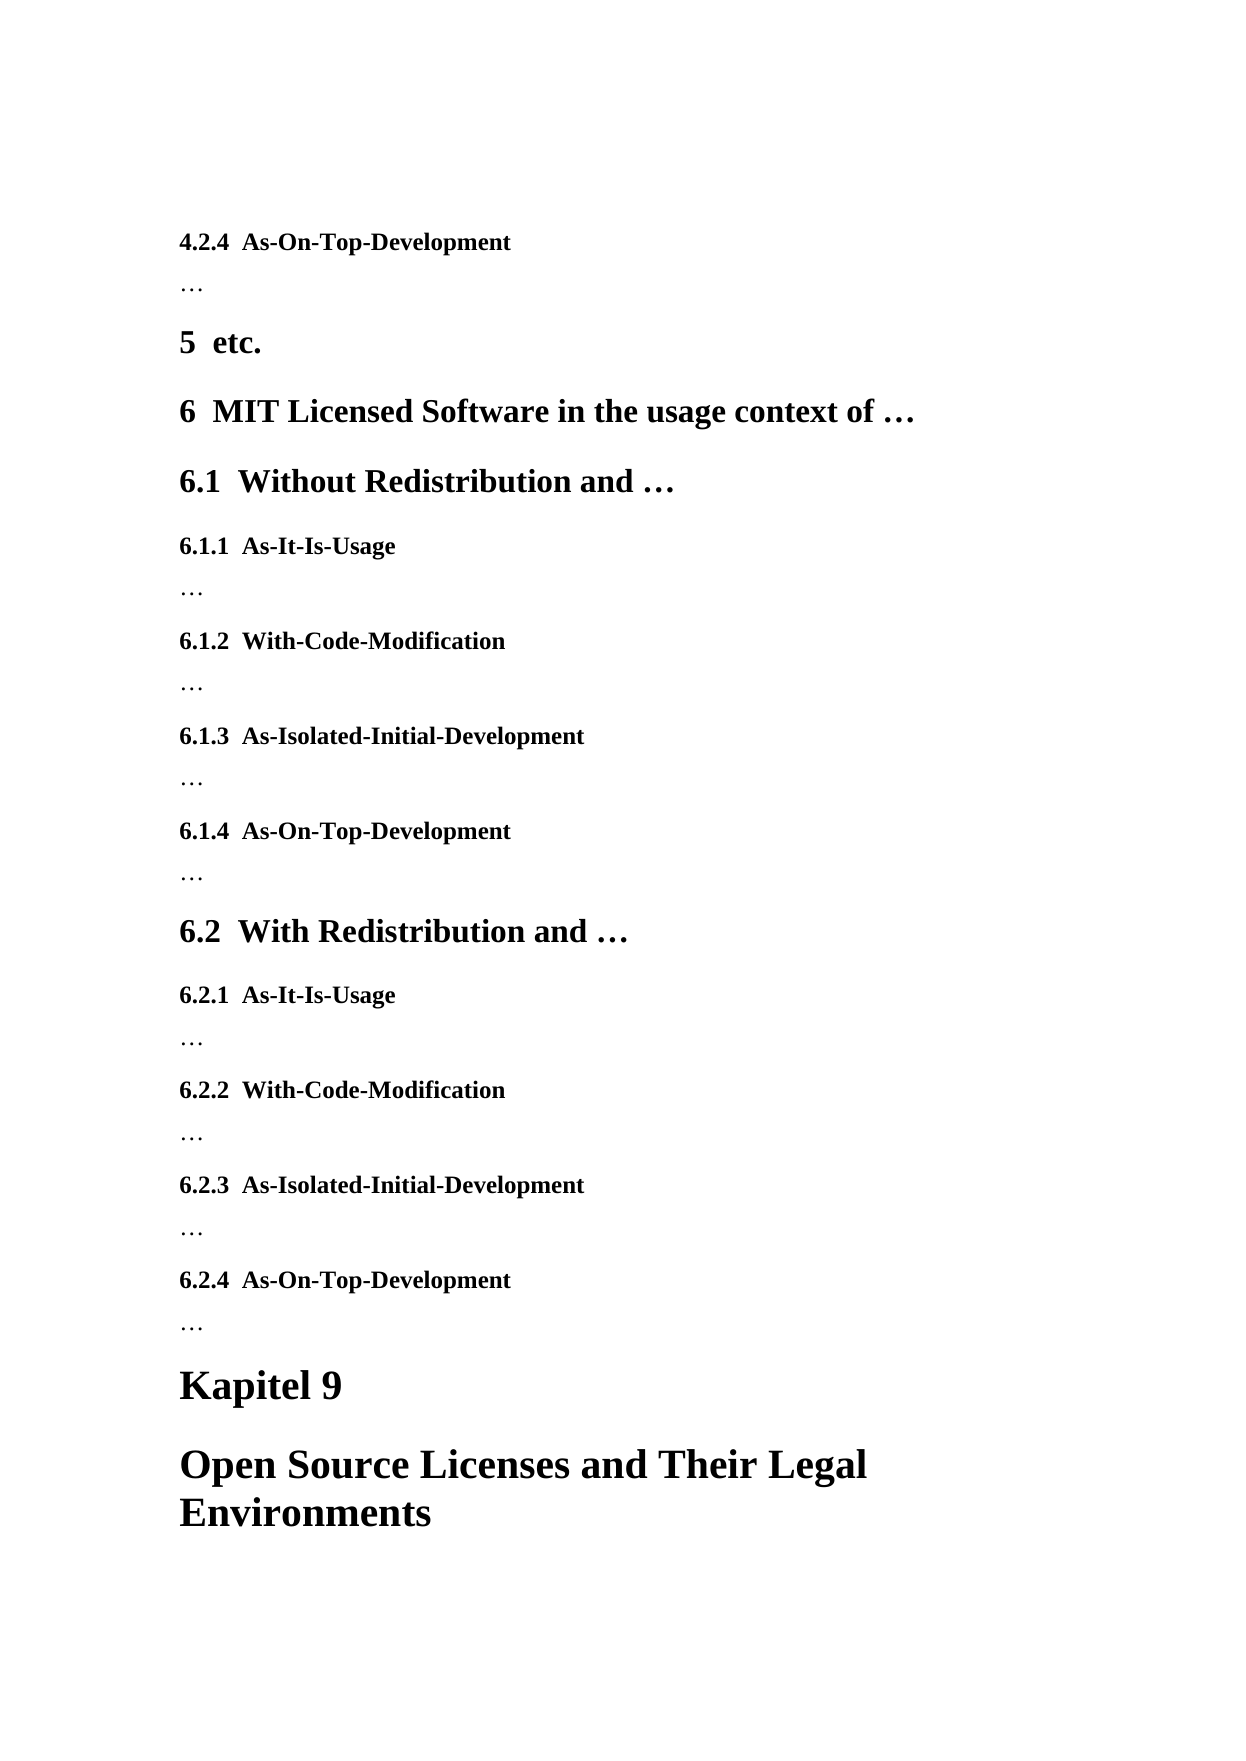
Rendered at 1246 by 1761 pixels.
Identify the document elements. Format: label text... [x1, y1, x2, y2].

subtitle 6.1 Without Redistribution and … [179, 461, 1037, 499]
subtitle 6.2.3 As-Isolated-Initial-Development [179, 1170, 1037, 1199]
subtitle Kapitel 9 [179, 1360, 1037, 1408]
text … [179, 667, 1037, 696]
subtitle 4.2.4 As-On-Top-Development [179, 227, 1037, 256]
subtitle 5 etc. [179, 322, 1037, 360]
text … [179, 268, 1037, 297]
subtitle 6.2.1 As-It-Is-Usage [179, 980, 1037, 1009]
text … [179, 857, 1037, 886]
subtitle 6.2.4 As-On-Top-Development [179, 1265, 1037, 1294]
text … [179, 1022, 1037, 1050]
subtitle 6.1.3 As-Isolated-Initial-Development [179, 721, 1037, 749]
subtitle 6.2.2 With-Code-Modification [179, 1075, 1037, 1104]
text … [179, 762, 1037, 791]
subtitle 6 MIT Licensed Software in the usage context of … [179, 392, 1037, 430]
text … [179, 572, 1037, 601]
text … [179, 1117, 1037, 1145]
subtitle 6.1.4 As-On-Top-Development [179, 816, 1037, 844]
subtitle 6.1.1 As-It-Is-Usage [179, 531, 1037, 559]
text … [179, 1307, 1037, 1335]
text Open Source Licenses and Their Legal Environments [179, 1439, 1037, 1535]
text … [179, 1212, 1037, 1240]
subtitle 6.1.2 With-Code-Modification [179, 626, 1037, 654]
subtitle 6.2 With Redistribution and … [179, 911, 1037, 949]
